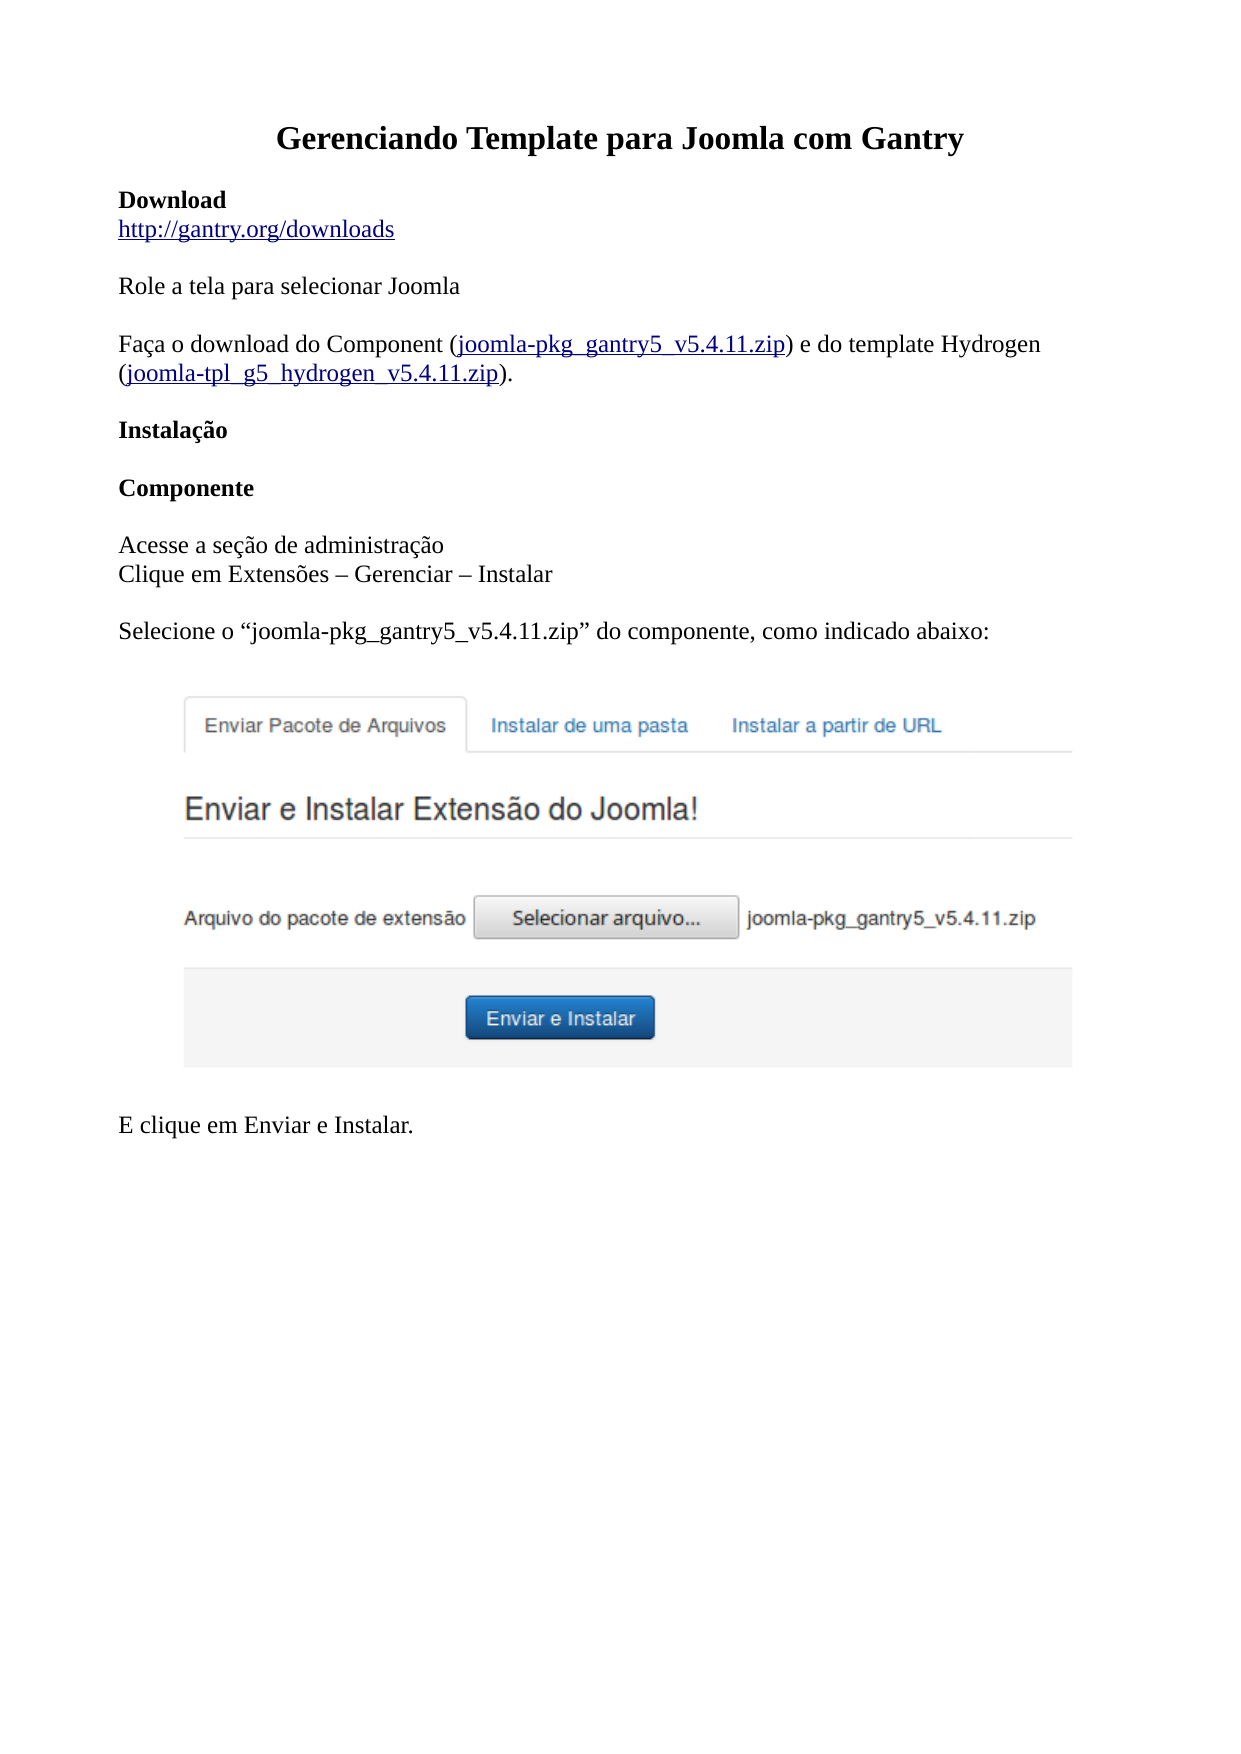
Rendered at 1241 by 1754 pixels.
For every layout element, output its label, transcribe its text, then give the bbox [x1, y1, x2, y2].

text Componente [118, 473, 1122, 501]
text Gerenciando Template para Joomla com Gantry [118, 118, 1122, 156]
text Faça o download do Component (joomla-pkg_gantry5_v5.4.11.zip) e do template Hydrogen [118, 329, 1122, 358]
text Role a tela para selecionar Joomla [118, 271, 1122, 300]
text http://gantry.org/downloads [118, 214, 1122, 243]
text Clique em Extensões – Gerenciar – Instalar [118, 559, 1122, 588]
text Instalação [118, 415, 1122, 444]
text Download [118, 185, 1122, 214]
text E clique em Enviar e Instalar. [118, 1111, 1122, 1139]
text Selecione o “joomla-pkg_gantry5_v5.4.11.zip” do componente, como indicado abaixo: [118, 616, 1122, 645]
text Acesse a seção de administração [118, 530, 1122, 559]
picture [167, 673, 1073, 1082]
text (joomla-tpl_g5_hydrogen_v5.4.11.zip). [118, 358, 1122, 386]
